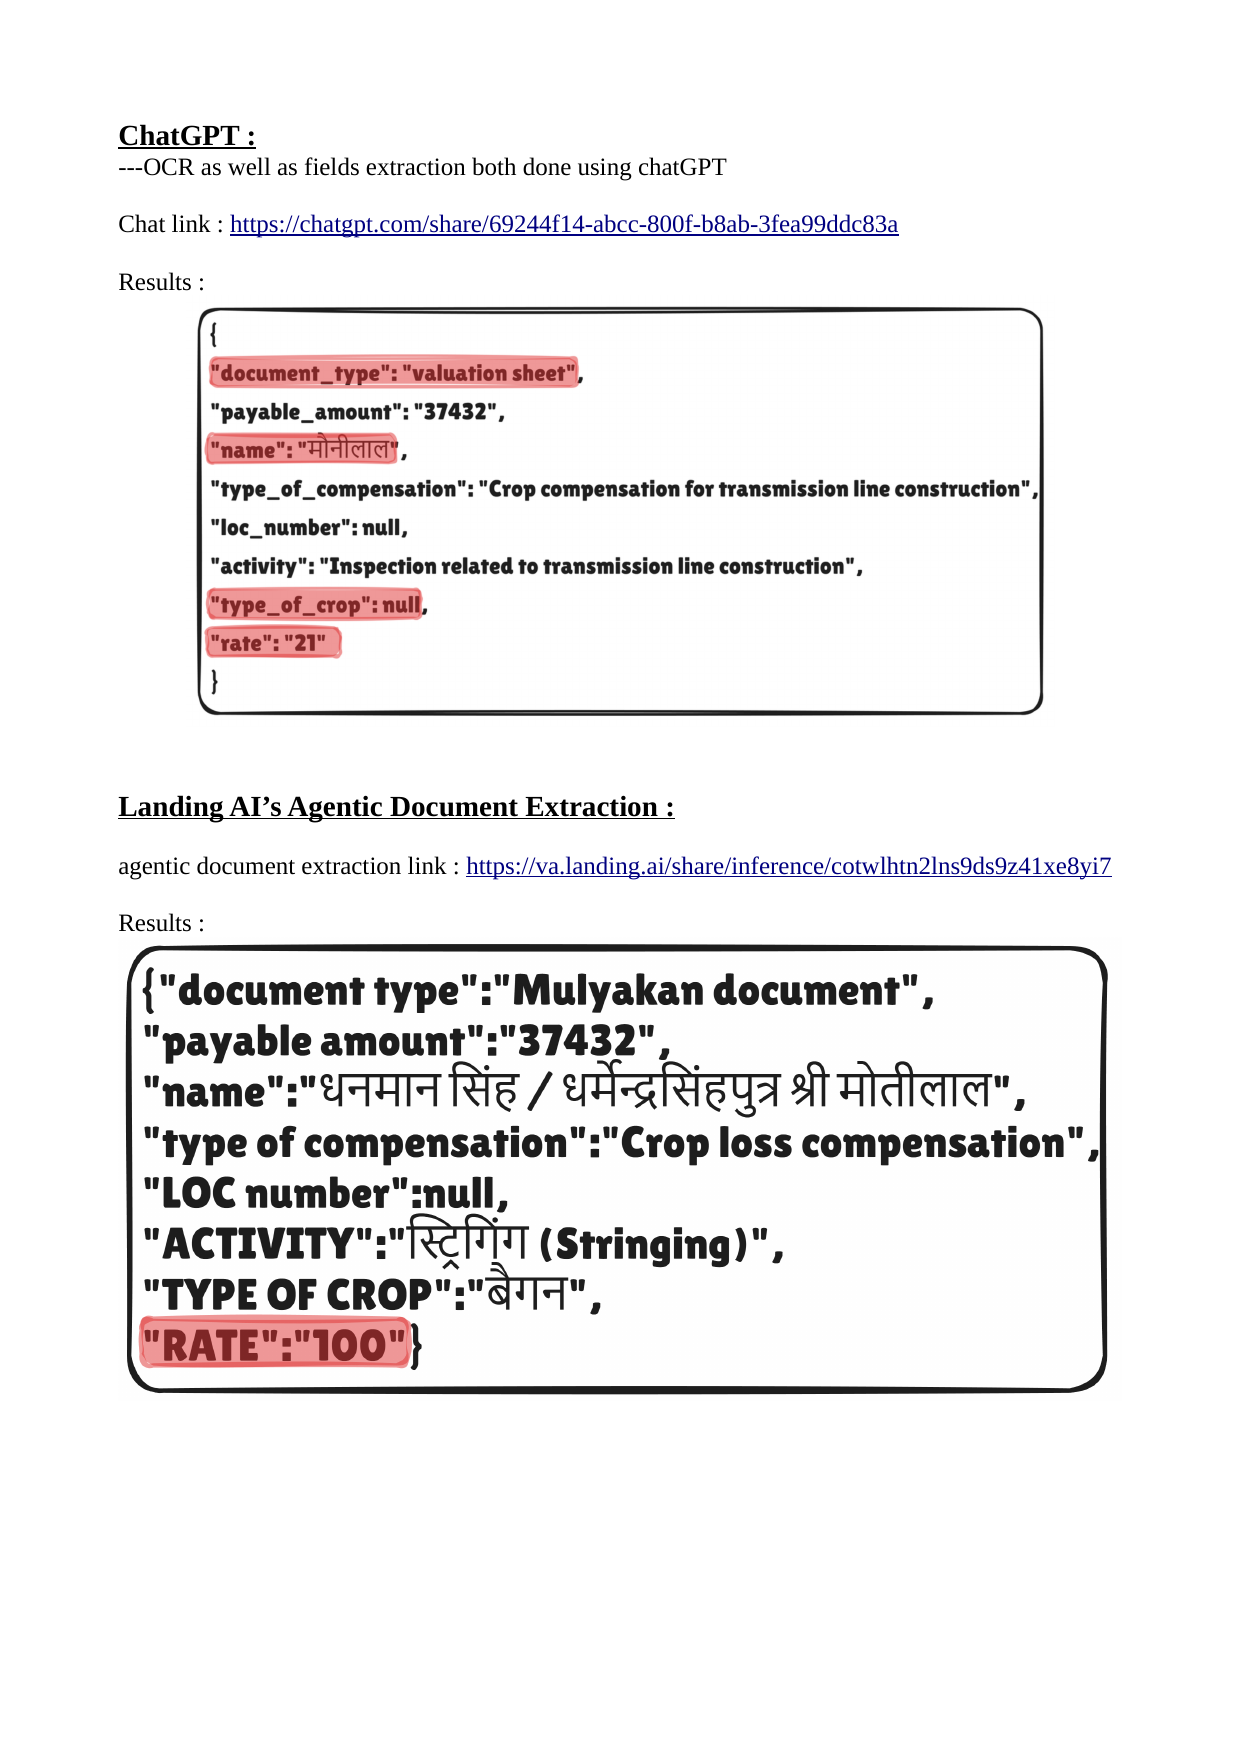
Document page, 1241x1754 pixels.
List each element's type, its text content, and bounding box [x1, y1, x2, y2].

text Chat link : https://chatgpt.com/share/69244f14-abcc-800f-b8ab-3fea99ddc83a [118, 209, 1122, 238]
text Results : [118, 267, 1122, 295]
text Results : [118, 908, 1122, 937]
text ---OCR as well as fields extraction both done using chatGPT [118, 152, 1122, 180]
picture [118, 937, 1123, 1401]
text Landing AI’s Agentic Document Extraction : [118, 789, 1122, 822]
text agentic document extraction link : https://va.landing.ai/share/inference/cotwlhtn2lns9ds9z41xe8yi7 [118, 851, 1122, 880]
picture [185, 295, 1055, 727]
text ChatGPT : [118, 118, 1122, 152]
